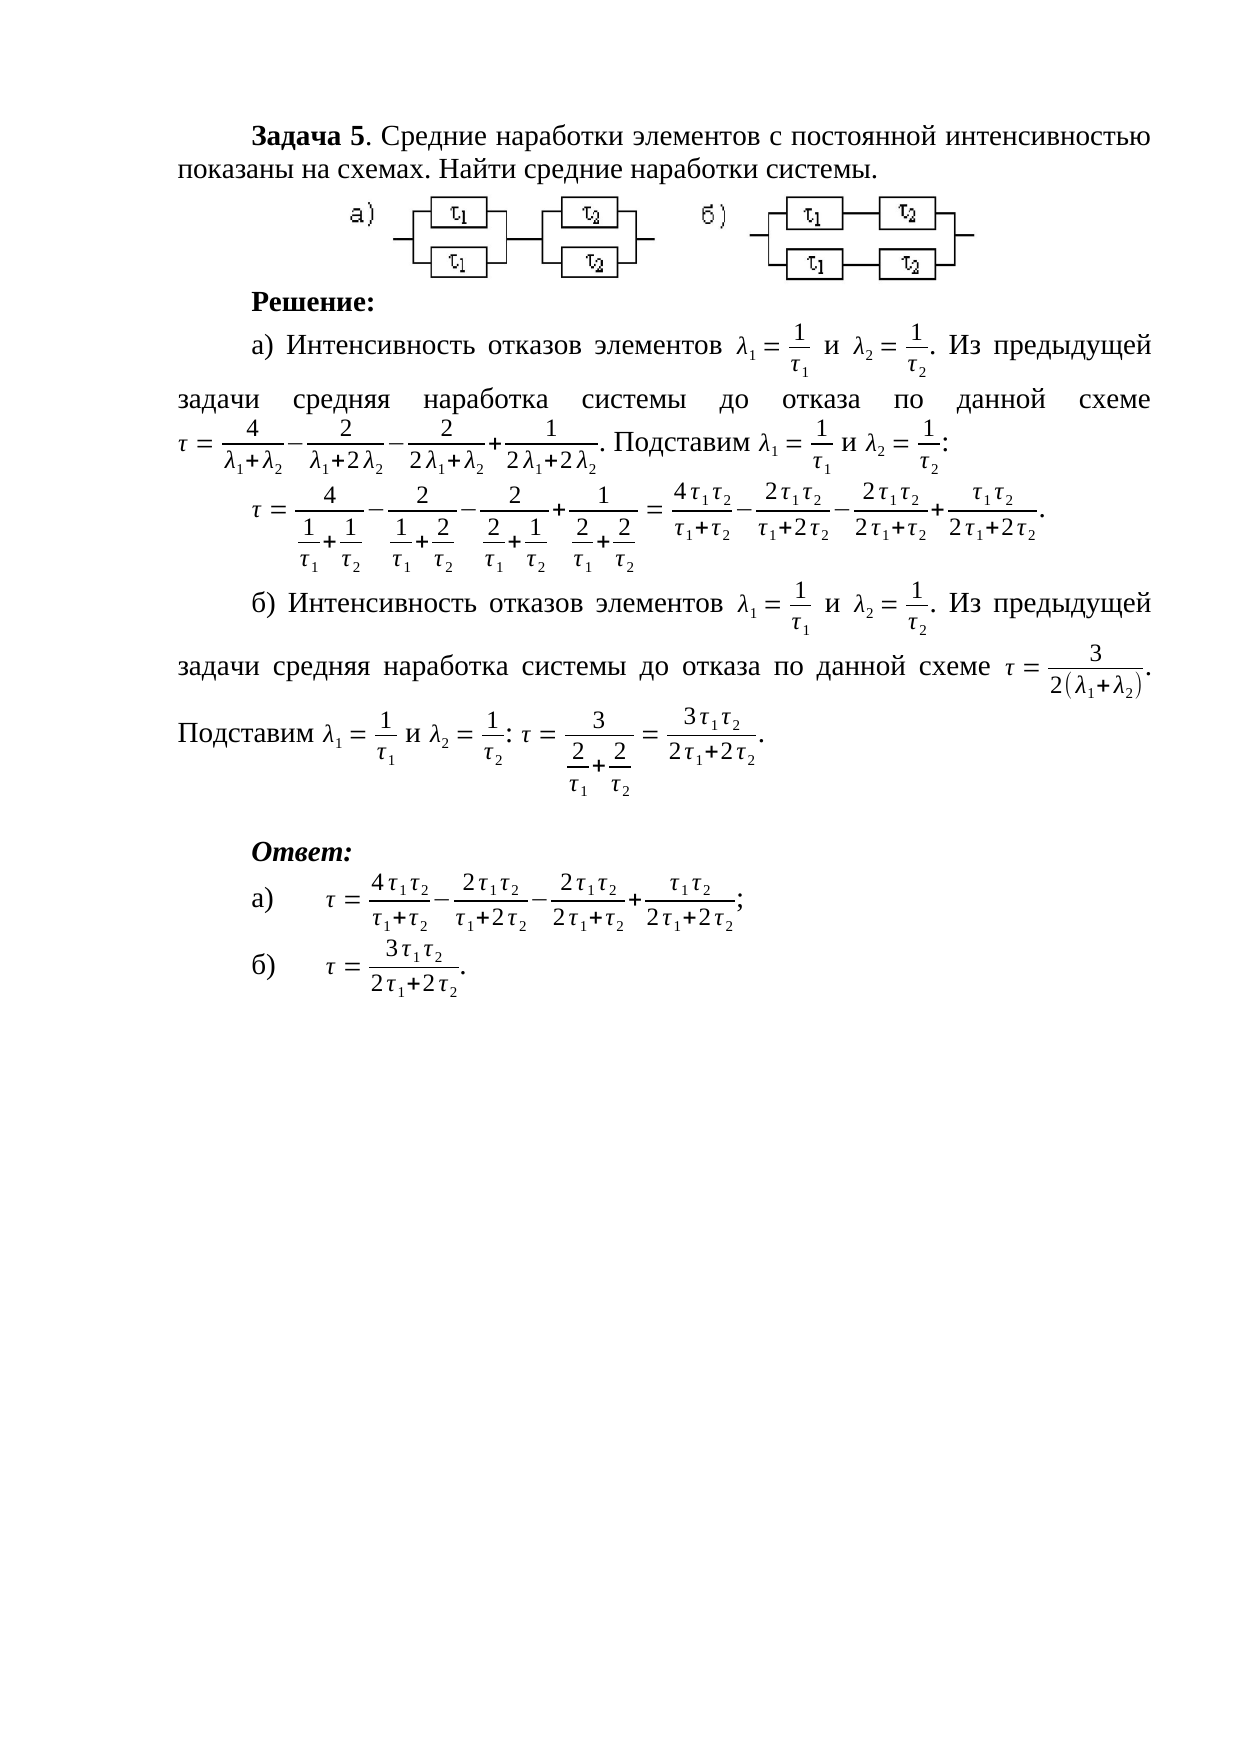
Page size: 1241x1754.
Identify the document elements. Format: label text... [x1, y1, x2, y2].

text а) ; [177, 867, 1152, 934]
text а) Интенсивность отказов элементов и . Из предыдущей задачи средняя наработка системы до отказа по данной схеме . Подставим и : [177, 318, 1152, 477]
text . [177, 477, 1152, 576]
text Ответ: [177, 834, 1152, 867]
text б) . [177, 934, 1152, 1001]
text б) Интенсивность отказов элементов и . Из предыдущей задачи средняя наработка системы до отказа по данной схеме . Подставим и : . [177, 576, 1152, 800]
text Решение: [177, 185, 1152, 318]
text Задача 5. Средние наработки элементов с постоянной интенсивностью показаны на схемах. Найти средние наработки системы. [177, 118, 1152, 185]
picture [343, 192, 986, 285]
